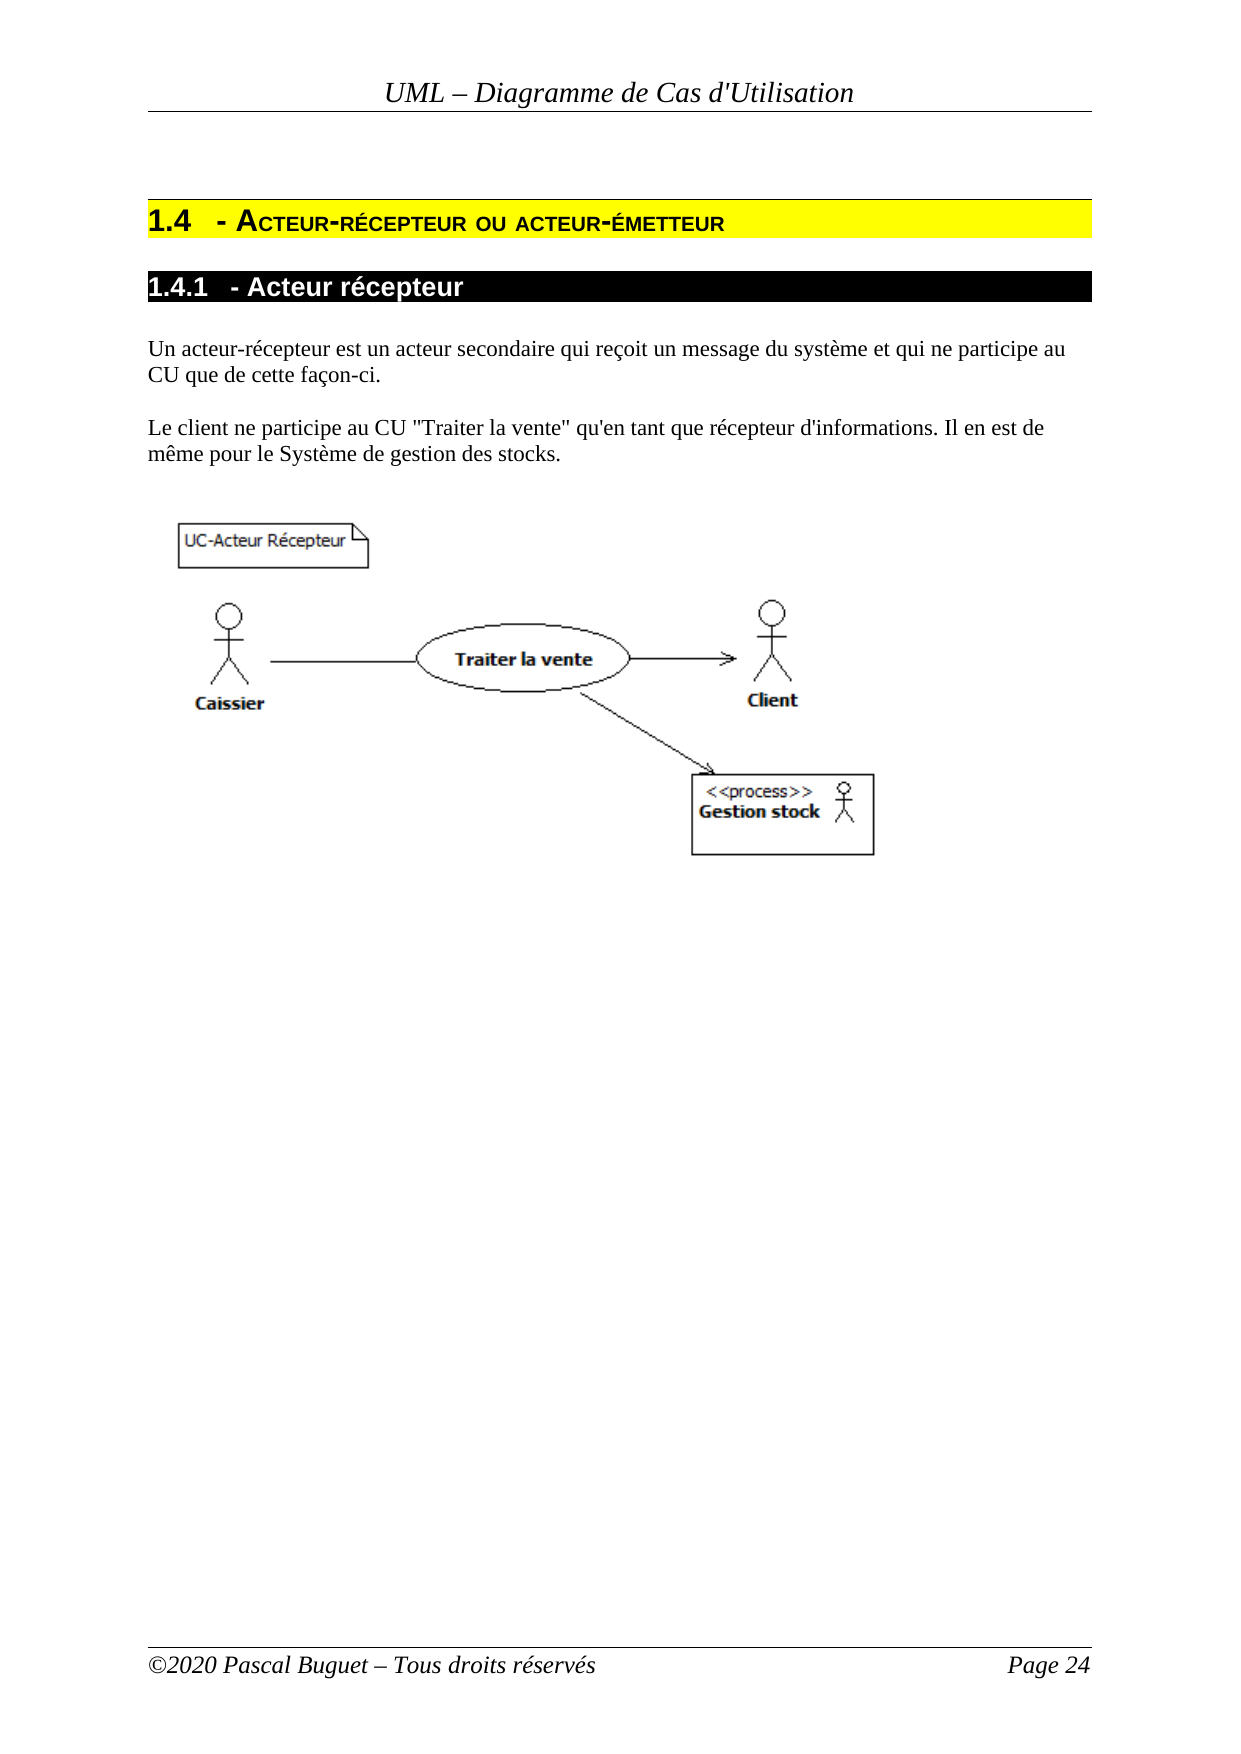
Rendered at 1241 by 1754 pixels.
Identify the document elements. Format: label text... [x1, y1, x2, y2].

text Un acteur-récepteur est un acteur secondaire qui reçoit un message du système et qui ne participe au CU que de cette façon-ci. [148, 335, 1092, 387]
subtitle - Acteur-récepteur ou acteur-émetteur [148, 200, 1092, 238]
text Le client ne participe au CU "Traiter la vente" qu'en tant que récepteur d'informations. Il en est de même pour le Système de gestion des stocks. [148, 414, 1092, 467]
picture [147, 492, 906, 887]
subtitle - Acteur récepteur [148, 271, 1092, 302]
